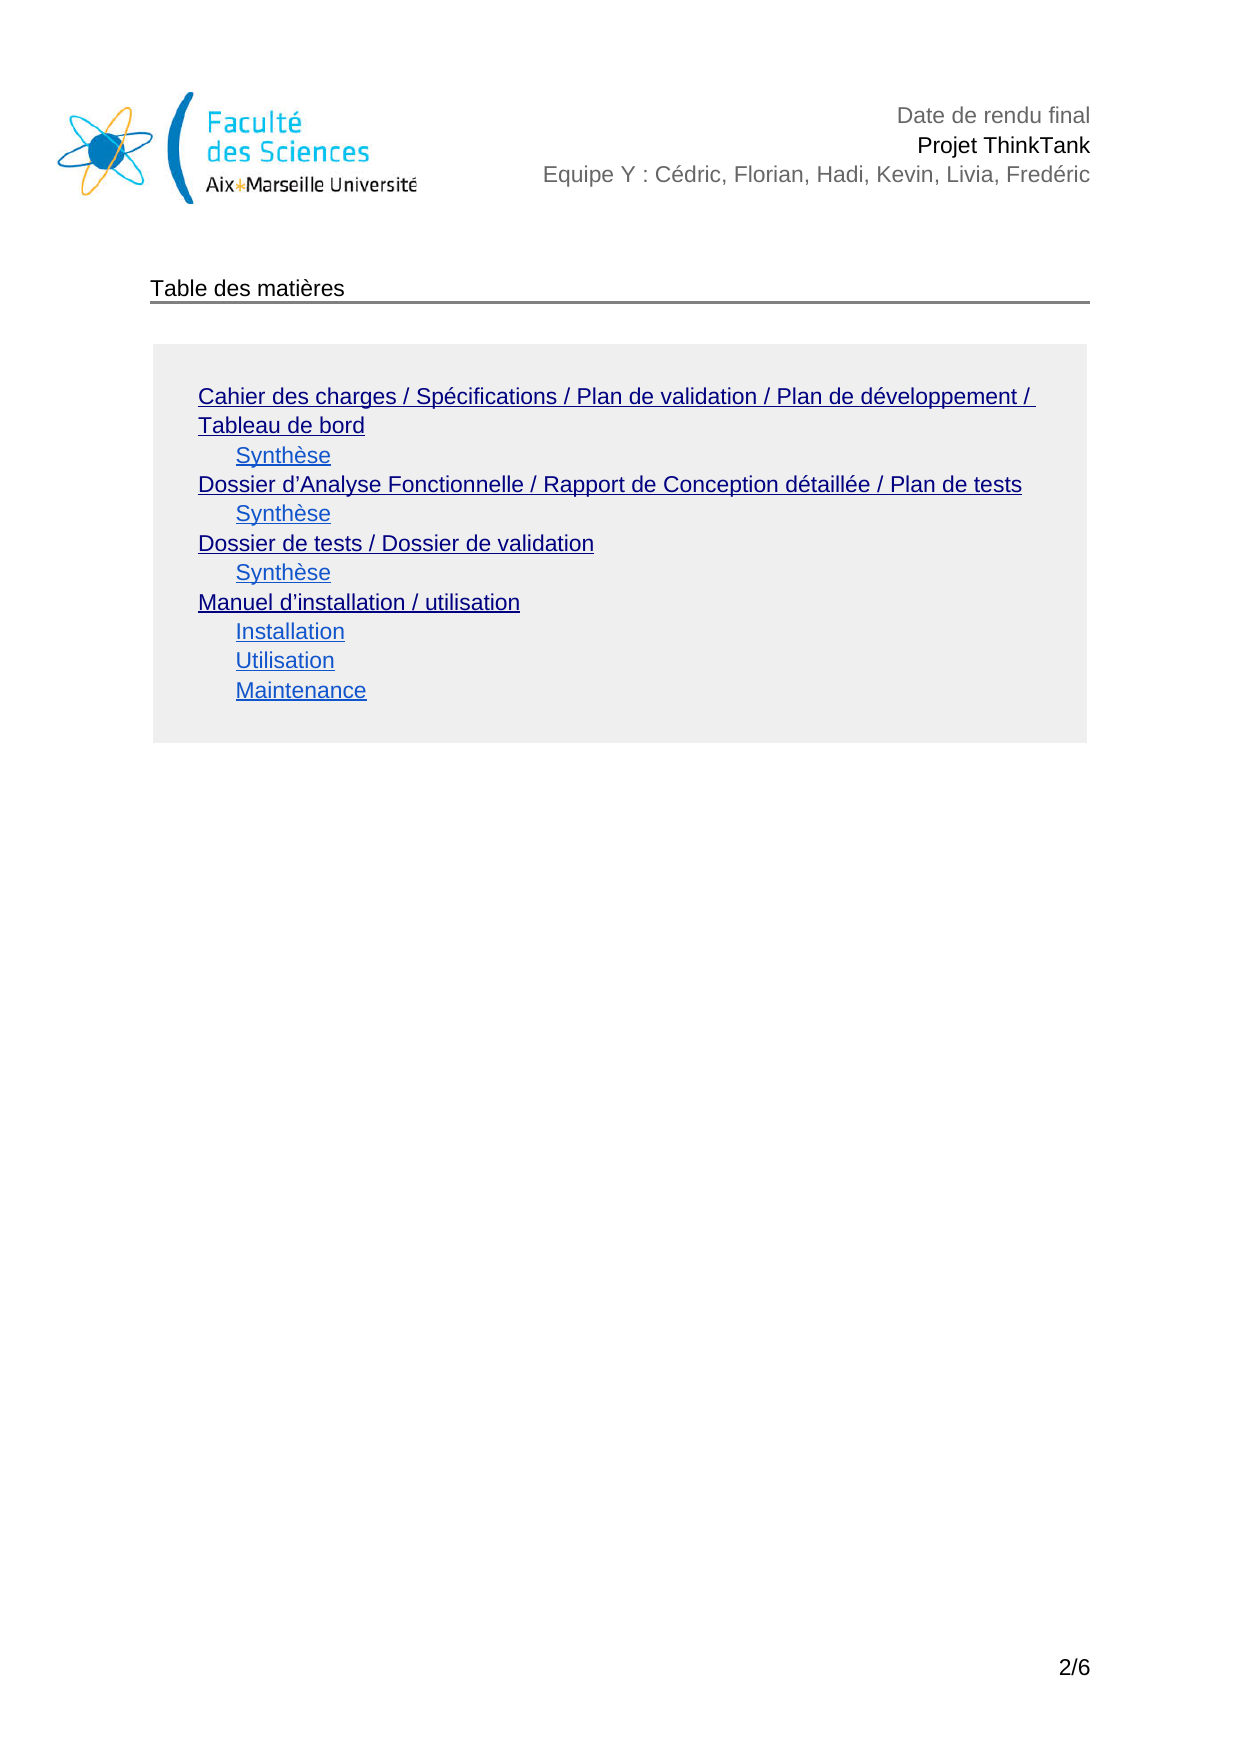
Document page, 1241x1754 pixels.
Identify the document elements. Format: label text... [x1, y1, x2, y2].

text Table des matières [150, 276, 1090, 301]
picture [56, 92, 417, 204]
table_header Cahier des charges / Spécifications / Plan de validation / Plan de développement / Tableau de bord Synthèse Dossier d’Analyse Fonctionnelle / Rapport de Conception détaillée / Plan de tests Synthèse Dossier de tests / Dossier de validation Synthèse Manuel d’installation / utilisation Installation Utilisation Maintenance [153, 344, 1087, 743]
